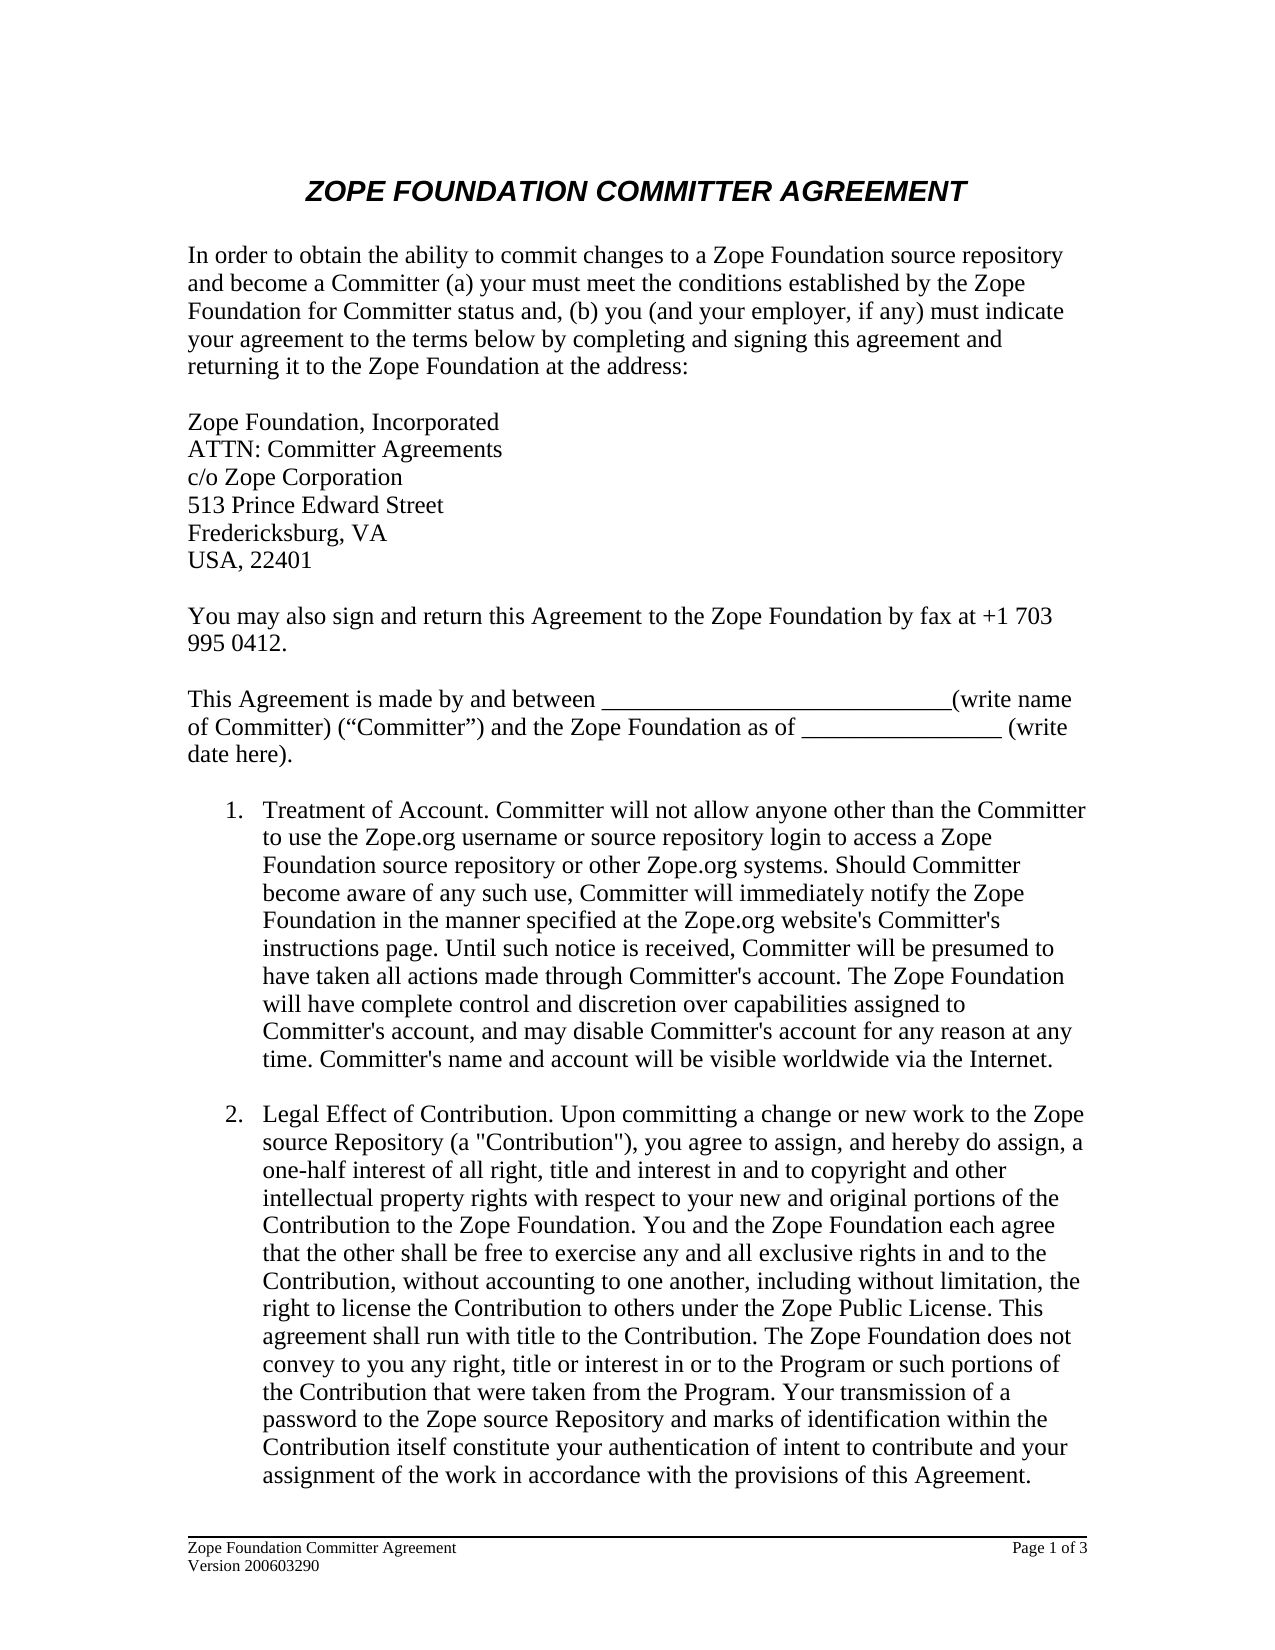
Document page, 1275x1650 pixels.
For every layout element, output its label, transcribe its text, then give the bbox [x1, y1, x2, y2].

subtitle ZOPE FOUNDATION COMMITTER AGREEMENT [187, 175, 1087, 208]
text Fredericksburg, VA [187, 519, 1087, 546]
text c/o Zope Corporation [187, 463, 1087, 491]
text USA, 22401 [187, 546, 1087, 574]
text 513 Prince Edward Street [187, 491, 1087, 519]
text ATTN: Committer Agreements [187, 436, 1087, 463]
list Treatment of Account. Committer will not allow anyone other than the Committer to use the Zope.org username or source repository login to access a Zope Foundation source repository or other Zope.org systems. Should Committer become aware of any such use, Committer will immediately notify the Zope Foundation in the manner specified at the Zope.org website's Committer's instructions page. Until such notice is received, Committer will be presumed to have taken all actions made through Committer's account. The Zope Foundation will have complete control and discretion over capabilities assigned to Committer's account, and may disable Committer's account for any reason at any time. Committer's name and account will be visible worldwide via the Internet. [225, 796, 1087, 1101]
text This Agreement is made by and between ____________________________(write name of Committer) (“Committer”) and the Zope Foundation as of ________________ (write date here). [187, 685, 1087, 768]
list Legal Effect of Contribution. Upon committing a change or new work to the Zope source Repository (a "Contribution"), you agree to assign, and hereby do assign, a one-half interest of all right, title and interest in and to copyright and other intellectual property rights with respect to your new and original portions of the Contribution to the Zope Foundation. You and the Zope Foundation each agree that the other shall be free to exercise any and all exclusive rights in and to the Contribution, without accounting to one another, including without limitation, the right to license the Contribution to others under the Zope Public License. This agreement shall run with title to the Contribution. The Zope Foundation does not convey to you any right, title or interest in or to the Program or such portions of the Contribution that were taken from the Program. Your transmission of a password to the Zope source Repository and marks of identification within the Contribution itself constitute your authentication of intent to contribute and your assignment of the work in accordance with the provisions of this Agreement. [225, 1101, 1087, 1488]
text You may also sign and return this Agreement to the Zope Foundation by fax at +1 703 995 0412. [187, 602, 1087, 657]
text In order to obtain the ability to commit changes to a Zope Foundation source repository and become a Committer (a) your must meet the conditions established by the Zope Foundation for Committer status and, (b) you (and your employer, if any) must indicate your agreement to the terms below by completing and signing this agreement and returning it to the Zope Foundation at the address: [187, 242, 1087, 380]
text Zope Foundation, Incorporated [187, 408, 1087, 436]
